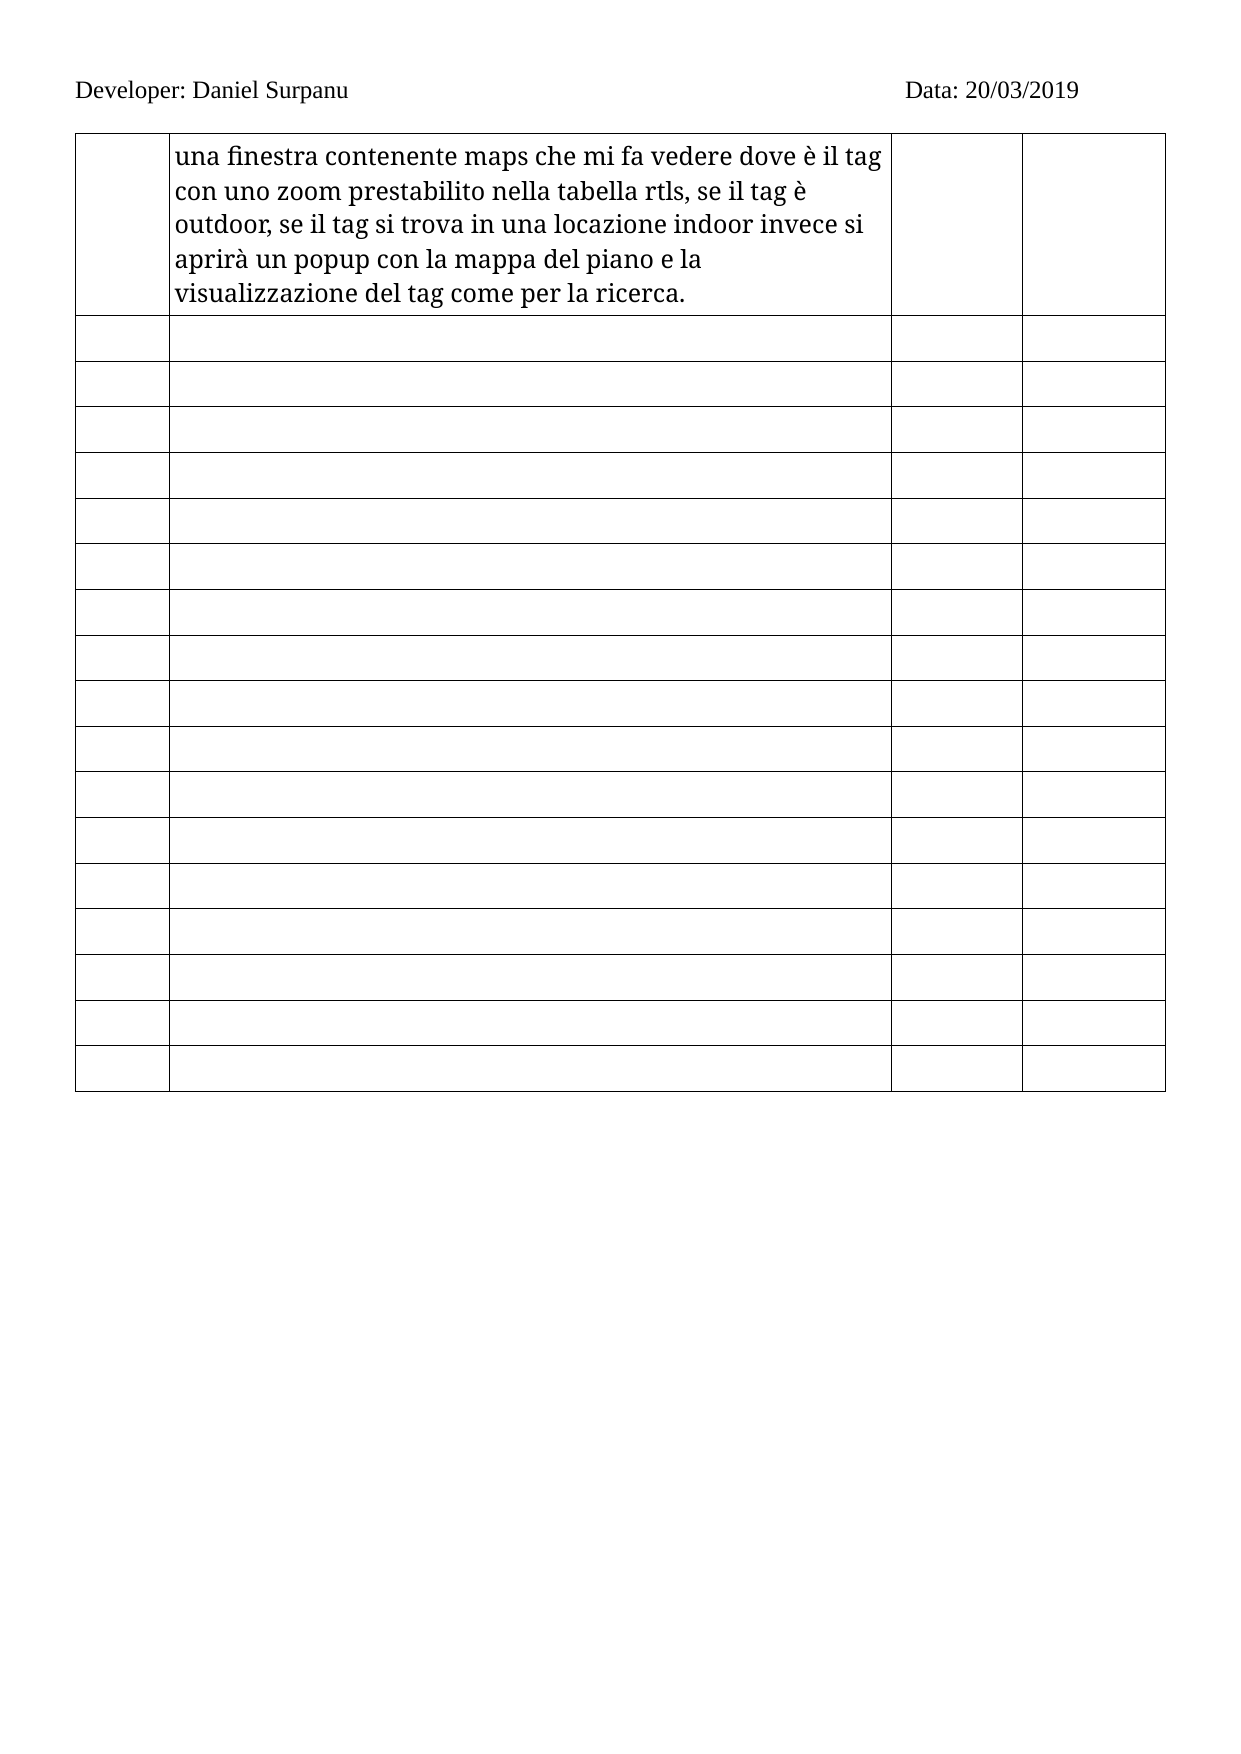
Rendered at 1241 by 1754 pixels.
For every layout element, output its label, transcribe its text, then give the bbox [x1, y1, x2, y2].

table_cell [1023, 681, 1165, 726]
table_cell [892, 1001, 1022, 1045]
table_cell [170, 909, 891, 954]
table_cell [170, 818, 891, 863]
table_cell [76, 1001, 169, 1045]
table_cell [76, 818, 169, 863]
table_cell [76, 909, 169, 954]
table_cell [76, 544, 169, 589]
table_cell [892, 681, 1022, 726]
table_cell [170, 1046, 891, 1091]
table_cell [892, 362, 1022, 406]
table_cell [892, 1046, 1022, 1091]
table_cell [170, 955, 891, 999]
table_cell [170, 636, 891, 680]
table_cell [170, 316, 891, 361]
table_cell [892, 909, 1022, 954]
table_cell [170, 727, 891, 771]
table_cell [76, 955, 169, 999]
table_cell [170, 499, 891, 543]
table_cell [1023, 316, 1165, 361]
table_cell [1023, 362, 1165, 406]
table_cell [76, 681, 169, 726]
table_cell [170, 362, 891, 406]
table_cell [76, 134, 169, 315]
table_cell [1023, 818, 1165, 863]
table_cell [892, 955, 1022, 999]
table_cell [76, 407, 169, 452]
table_cell [76, 772, 169, 817]
table_cell [1023, 909, 1165, 954]
table_cell [1023, 407, 1165, 452]
table_cell [892, 134, 1022, 315]
table_cell [170, 681, 891, 726]
table_cell [1023, 590, 1165, 634]
table_cell [76, 727, 169, 771]
table_cell [892, 499, 1022, 543]
table_cell [76, 636, 169, 680]
table_cell [892, 727, 1022, 771]
table_cell [892, 453, 1022, 498]
table_cell [1023, 1001, 1165, 1045]
table_cell [1023, 636, 1165, 680]
table_cell [1023, 453, 1165, 498]
table_cell [892, 772, 1022, 817]
table_cell [1023, 1046, 1165, 1091]
table_cell [1023, 864, 1165, 908]
table_cell [1023, 134, 1165, 315]
table_cell [1023, 955, 1165, 999]
table_cell [892, 636, 1022, 680]
table_cell [1023, 727, 1165, 771]
table_cell [76, 499, 169, 543]
table_cell [76, 453, 169, 498]
table_cell [170, 772, 891, 817]
table_cell [1023, 499, 1165, 543]
table_cell [892, 544, 1022, 589]
table_cell [170, 1001, 891, 1045]
table_cell [76, 316, 169, 361]
table_cell [170, 864, 891, 908]
table_cell [76, 362, 169, 406]
table_cell [170, 544, 891, 589]
table_cell [1023, 544, 1165, 589]
table_cell [170, 407, 891, 452]
table_cell [1023, 772, 1165, 817]
table_cell una finestra contenente maps che mi fa vedere dove è il tag con uno zoom prestabilito nella tabella rtls, se il tag è outdoor, se il tag si trova in una locazione indoor invece si aprirà un popup con la mappa del piano e la visualizzazione del tag come per la ricerca. [170, 134, 891, 315]
table_cell [892, 316, 1022, 361]
table_cell [892, 864, 1022, 908]
table_cell [76, 864, 169, 908]
table_cell [170, 453, 891, 498]
table_cell [892, 818, 1022, 863]
table_cell [892, 590, 1022, 634]
table_cell [170, 590, 891, 634]
table_cell [76, 590, 169, 634]
table_cell [892, 407, 1022, 452]
table_cell [76, 1046, 169, 1091]
